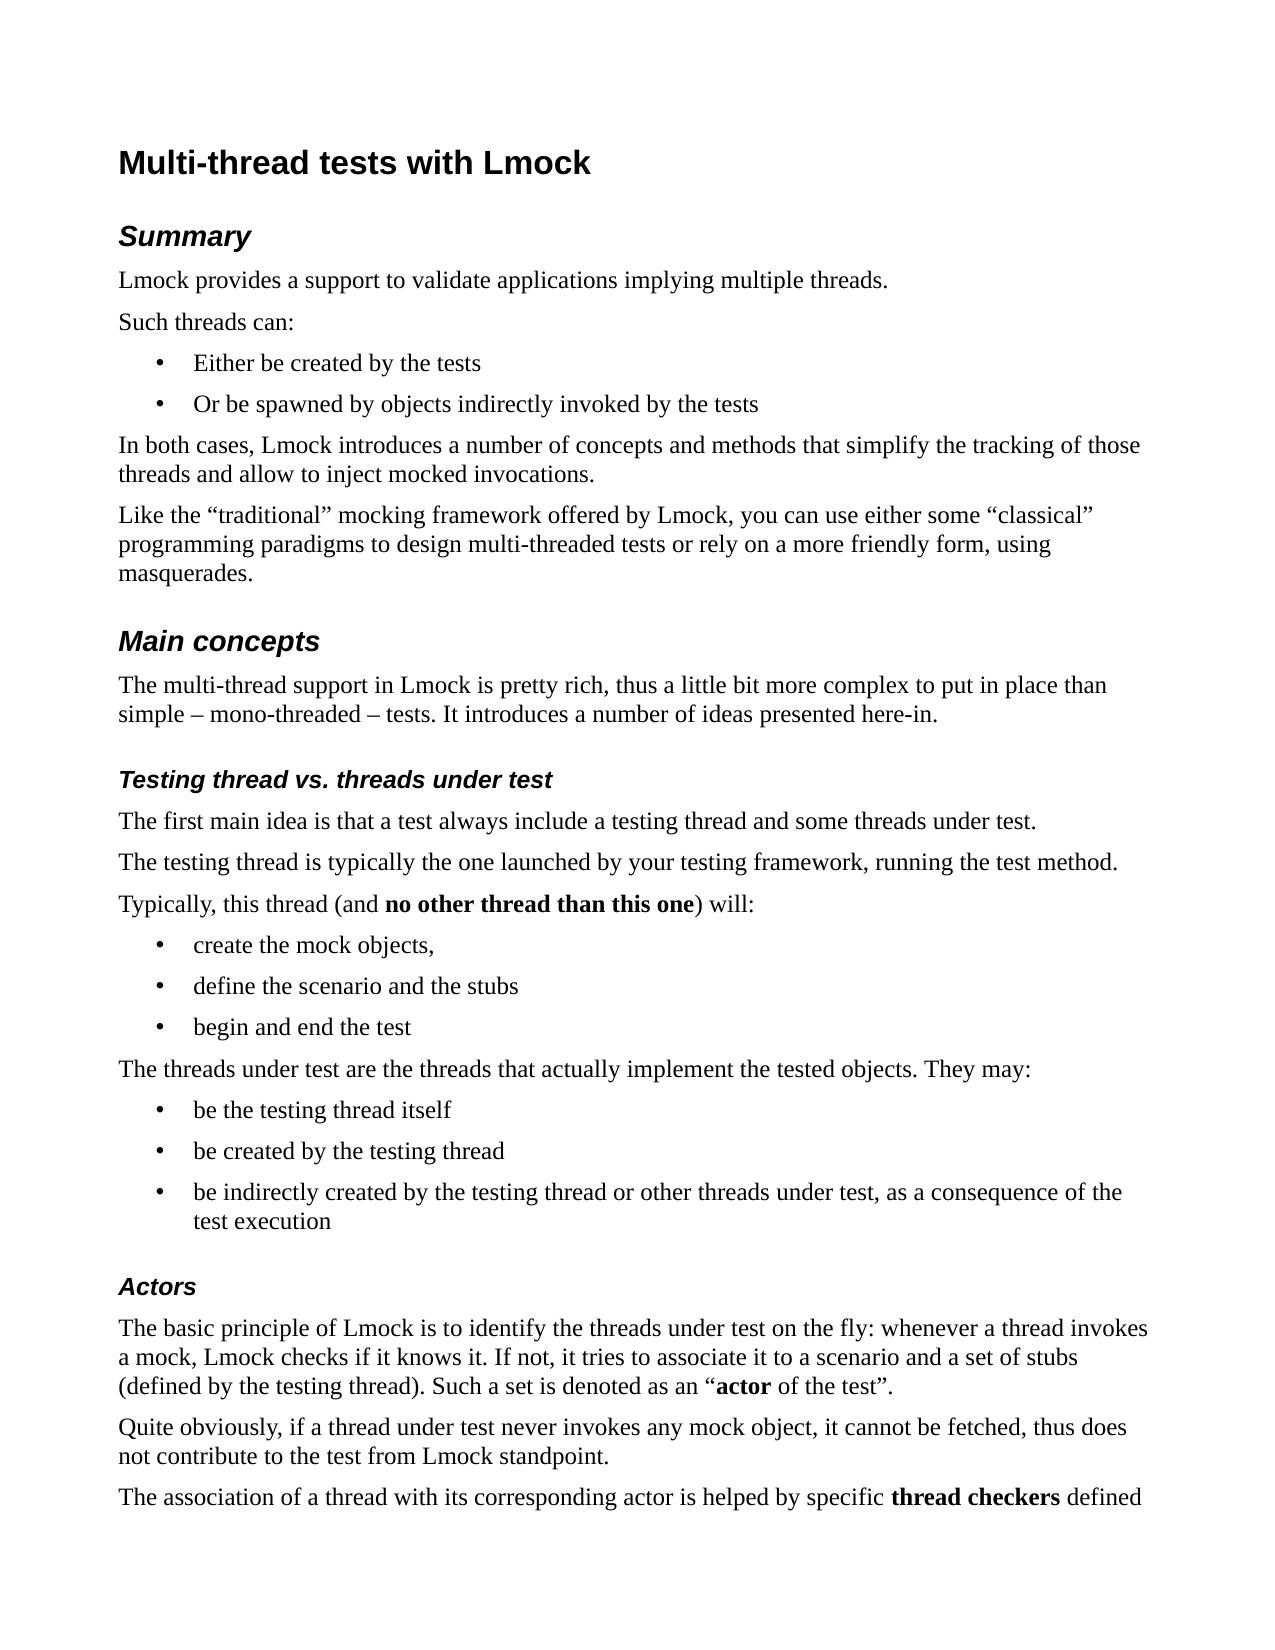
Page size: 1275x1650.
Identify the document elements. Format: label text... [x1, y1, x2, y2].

list Either be created by the tests [156, 348, 1157, 377]
list be the testing thread itself [156, 1095, 1157, 1124]
list be indirectly created by the testing thread or other threads under test, as a consequence of the test execution [156, 1177, 1157, 1235]
subtitle Multi-thread tests with Lmock [118, 143, 1157, 182]
subtitle Testing thread vs. threads under test [118, 765, 1157, 794]
text Such threads can: [118, 307, 1157, 335]
subtitle Summary [118, 219, 1157, 253]
text Like the “traditional” mocking framework offered by Lmock, you can use either some “classical” programming paradigms to design multi-threaded tests or rely on a more friendly form, using masquerades. [118, 500, 1157, 587]
text The multi-thread support in Lmock is pretty rich, thus a little bit more complex to put in place than simple – mono-threaded – tests. It introduces a number of ideas presented here-in. [118, 670, 1157, 728]
text The testing thread is typically the one launched by your testing framework, running the test method. [118, 847, 1157, 876]
list define the scenario and the stubs [156, 971, 1157, 1000]
text Quite obviously, if a thread under test never invokes any mock object, it cannot be fetched, thus does not contribute to the test from Lmock standpoint. [118, 1412, 1157, 1470]
list begin and end the test [156, 1012, 1157, 1041]
text In both cases, Lmock introduces a number of concepts and methods that simplify the tracking of those threads and allow to inject mocked invocations. [118, 430, 1157, 488]
list be created by the testing thread [156, 1136, 1157, 1165]
text Typically, this thread (and no other thread than this one) will: [118, 889, 1157, 917]
text The first main idea is that a test always include a testing thread and some threads under test. [118, 806, 1157, 835]
text The basic principle of Lmock is to identify the threads under test on the fly: whenever a thread invokes a mock, Lmock checks if it knows it. If not, it tries to associate it to a scenario and a set of stubs (defined by the testing thread). Such a set is denoted as an “actor of the test”. [118, 1313, 1157, 1400]
list Or be spawned by objects indirectly invoked by the tests [156, 389, 1157, 418]
subtitle Actors [118, 1272, 1157, 1301]
text The threads under test are the threads that actually implement the tested objects. They may: [118, 1054, 1157, 1082]
list create the mock objects, [156, 930, 1157, 959]
subtitle Main concepts [118, 624, 1157, 658]
text Lmock provides a support to validate applications implying multiple threads. [118, 265, 1157, 294]
text The association of a thread with its corresponding actor is helped by specific thread checkers defined [118, 1482, 1157, 1511]
